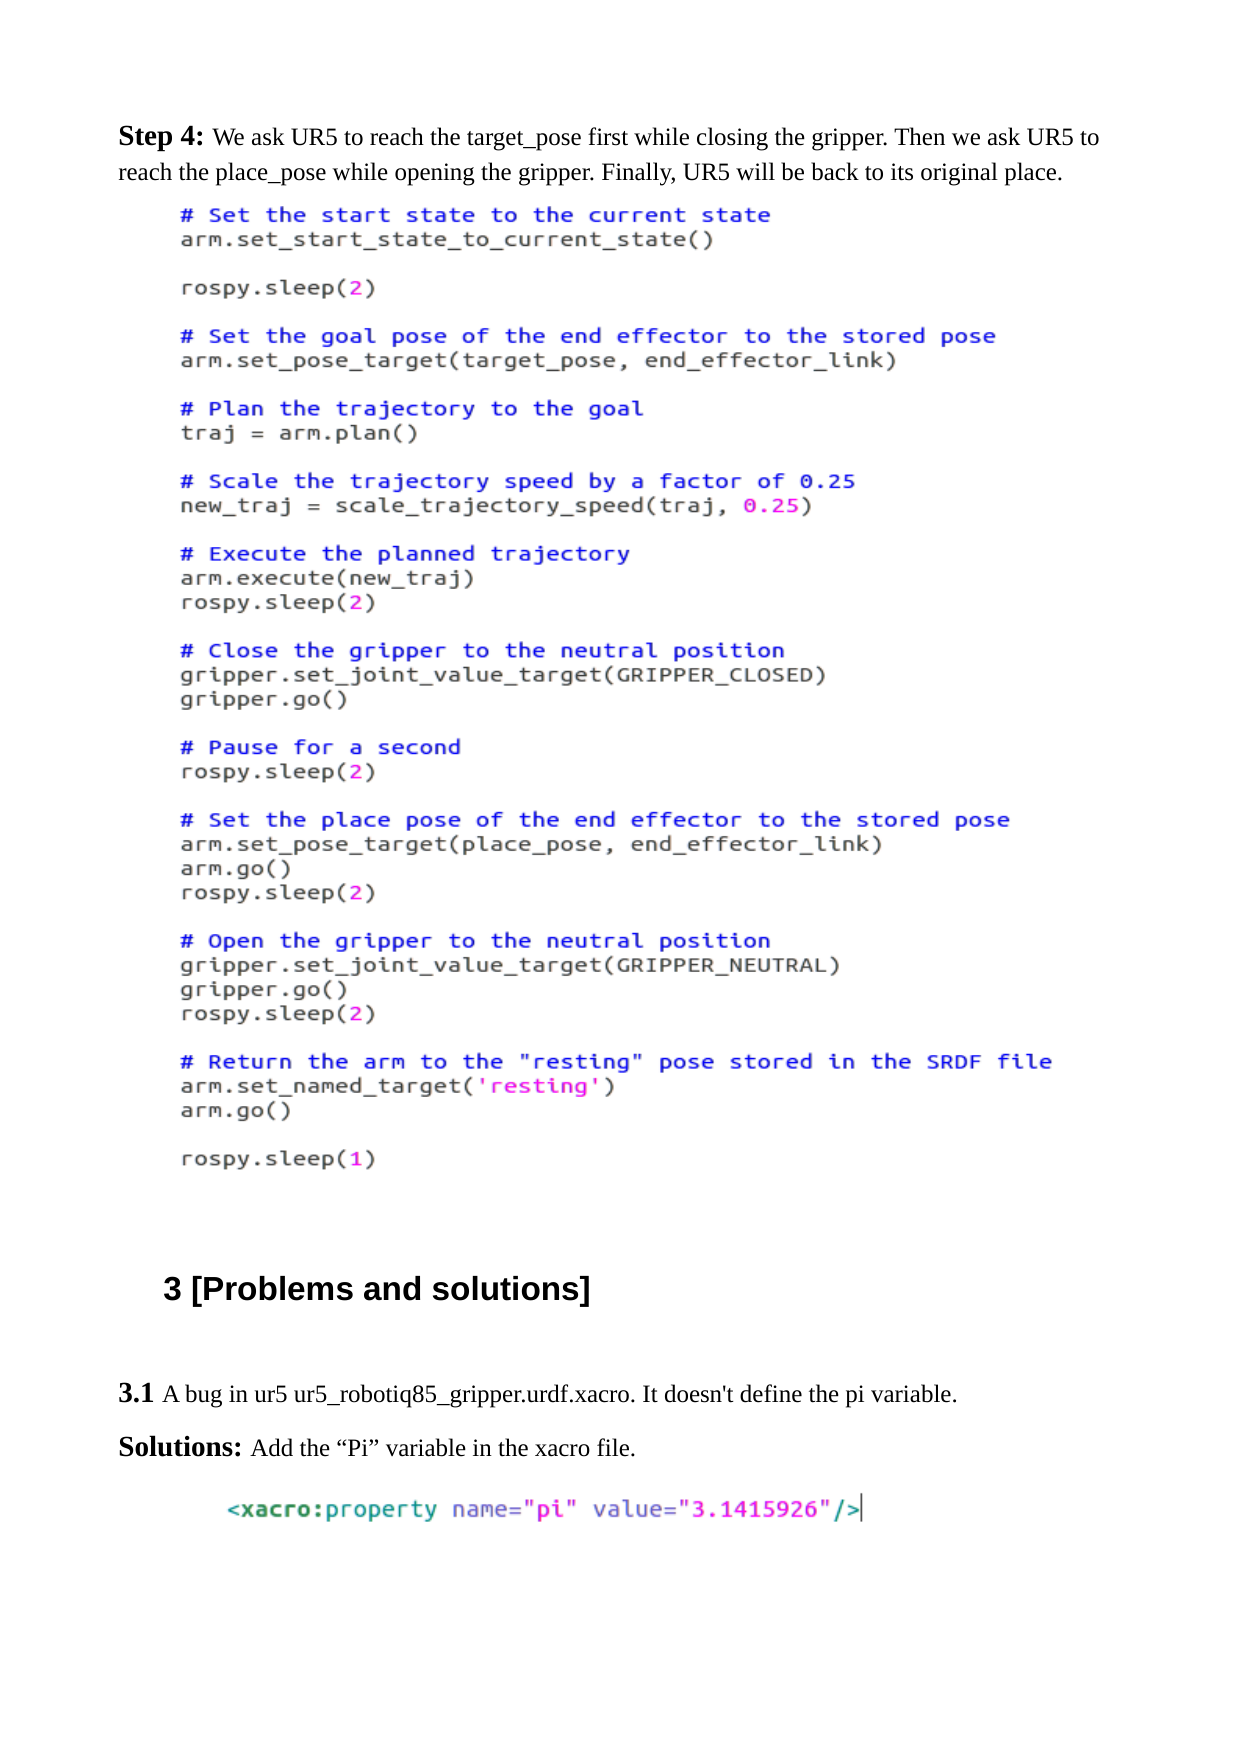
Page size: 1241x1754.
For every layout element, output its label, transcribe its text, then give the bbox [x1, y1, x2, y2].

text Solutions: Add the “Pi” variable in the xacro file. [118, 1429, 1122, 1463]
text Step 4: We ask UR5 to reach the target_pose first while closing the gripper. Then we ask UR5 to reach the place_pose while opening the gripper. Finally, UR5 will be back to its original place. [118, 118, 1122, 186]
picture [216, 1484, 889, 1533]
text 3.1 A bug in ur5 ur5_robotiq85_gripper.urdf.xacro. It doesn't define the pi variable. [118, 1375, 1122, 1408]
subtitle 3 [Problems and solutions] [118, 1269, 1122, 1307]
picture [168, 206, 1072, 1183]
